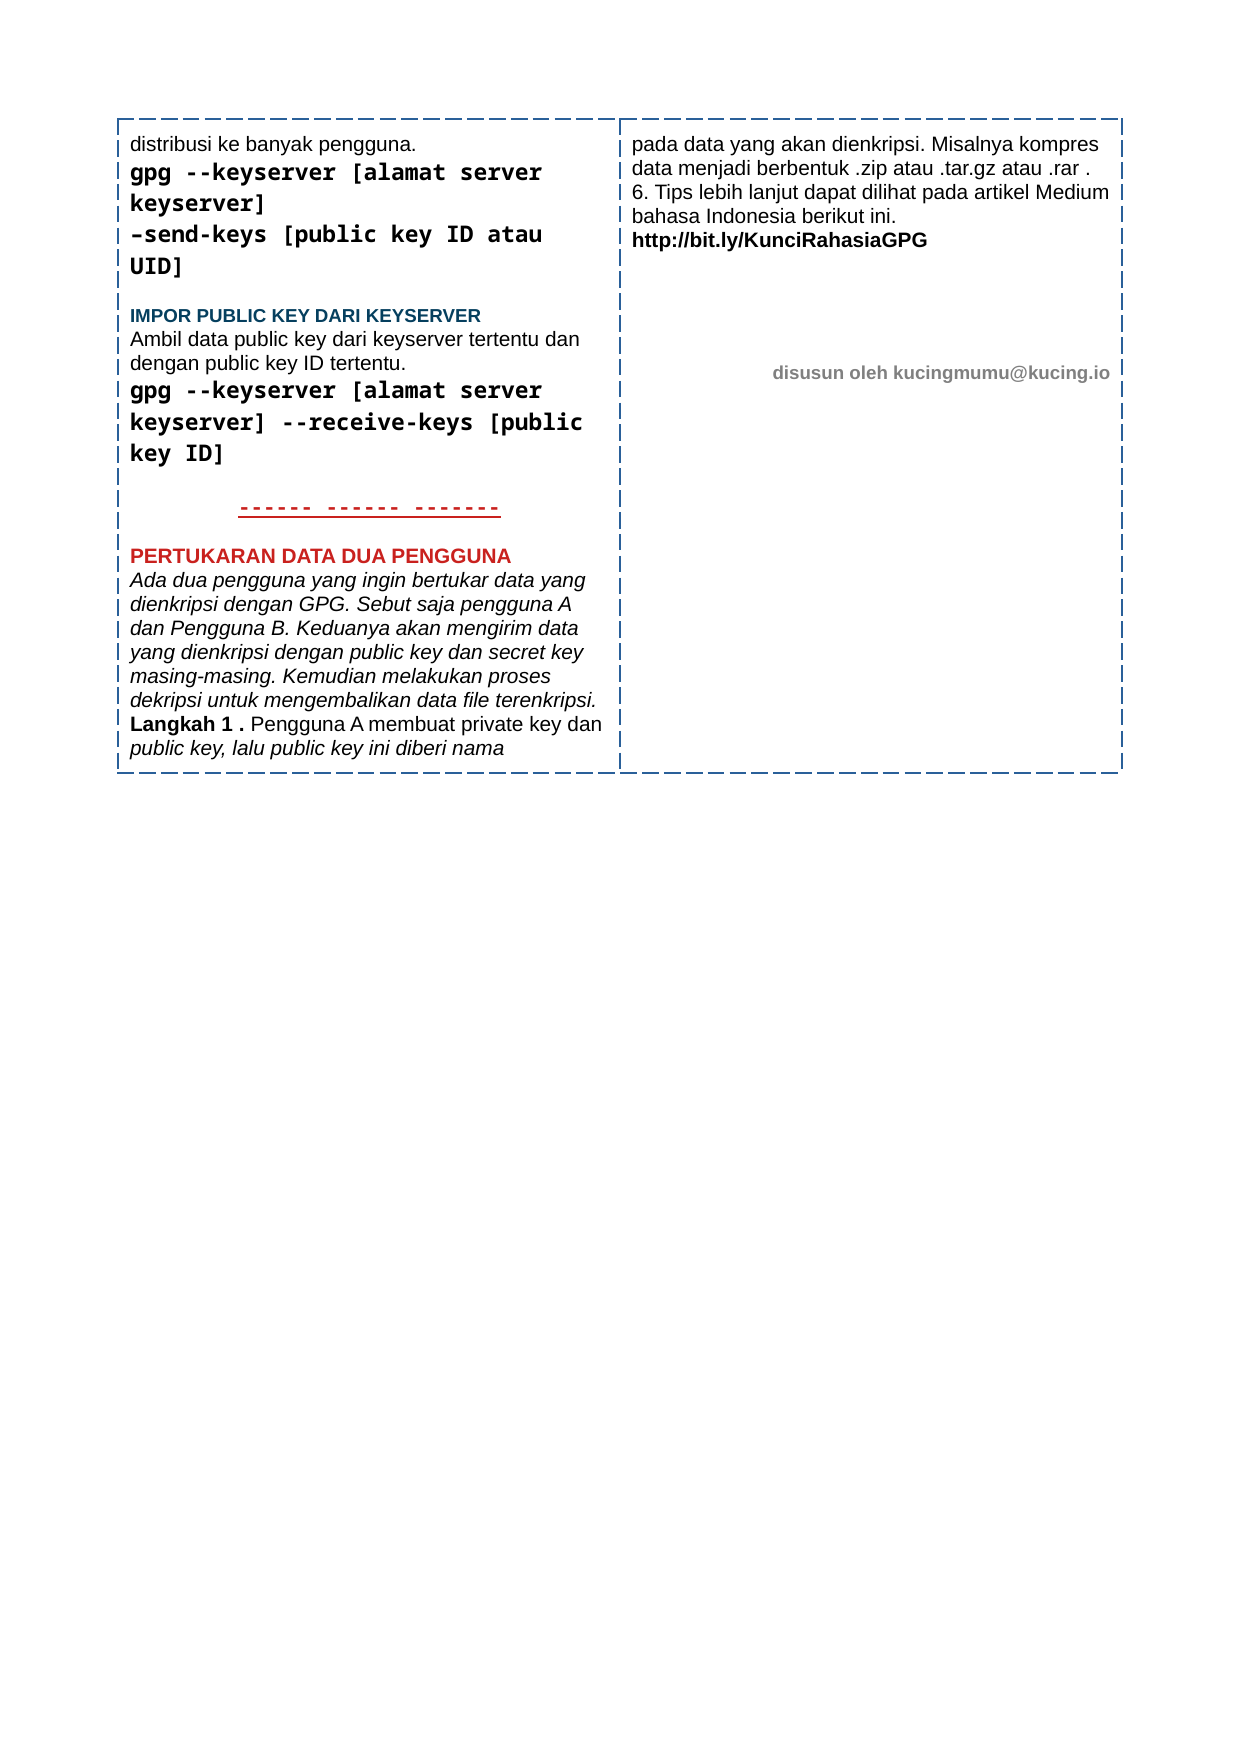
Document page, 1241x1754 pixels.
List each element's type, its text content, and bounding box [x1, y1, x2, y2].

table_header pada data yang akan dienkripsi. Misalnya kompres data menjadi berbentuk .zip atau .tar.gz atau .rar . 6. Tips lebih lanjut dapat dilihat pada artikel Medium bahasa Indonesia berikut ini. http://bit.ly/KunciRahasiaGPG disusun oleh kucingmumu@kucing.io [620, 118, 1122, 772]
table_header distribusi ke banyak pengguna. gpg --keyserver [alamat server keyserver] –send-keys [public key ID atau UID] IMPOR PUBLIC KEY DARI KEYSERVER Ambil data public key dari keyserver tertentu dan dengan public key ID tertentu. gpg --keyserver [alamat server keyserver] --receive-keys [public key ID] ------ ------ ------- PERTUKARAN DATA DUA PENGGUNA Ada dua pengguna yang ingin bertukar data yang dienkripsi dengan GPG. Sebut saja pengguna A dan Pengguna B. Keduanya akan mengirim data yang dienkripsi dengan public key dan secret key masing-masing. Kemudian melakukan proses dekripsi untuk mengembalikan data file terenkripsi. Langkah 1 . Pengguna A membuat private key dan public key, lalu public key ini diberi nama [118, 118, 620, 772]
